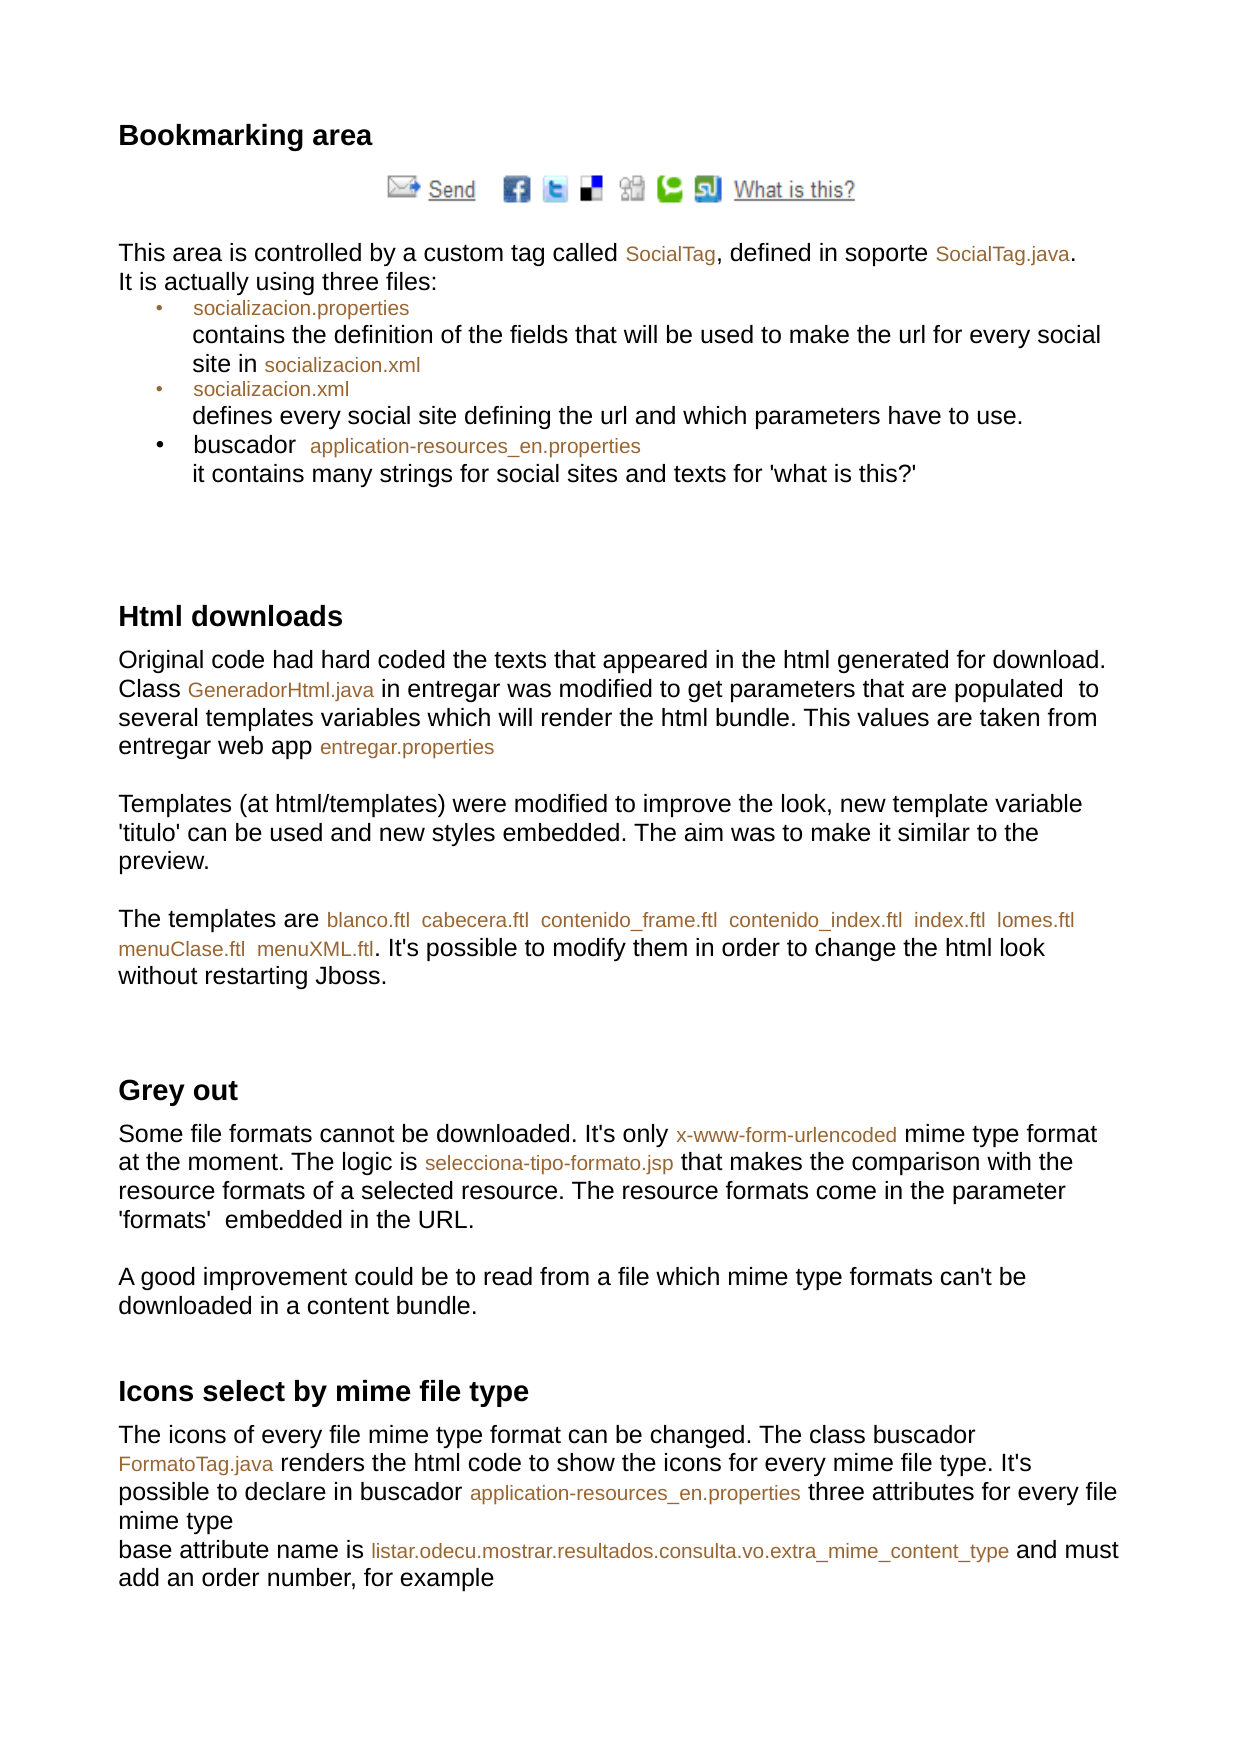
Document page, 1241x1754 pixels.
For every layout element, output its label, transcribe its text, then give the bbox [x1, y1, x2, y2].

text A good improvement could be to read from a file which mime type formats can't be downloaded in a content bundle. [118, 1262, 1122, 1320]
text base attribute name is listar.odecu.mostrar.resultados.consulta.vo.extra_mime_content_type and must add an order number, for example [118, 1534, 1122, 1592]
list socializacion.xml [156, 377, 1122, 401]
list buscador application-resources_en.properties [156, 430, 1122, 459]
text defines every social site defining the url and which parameters have to use. [118, 401, 1122, 430]
list socializacion.properties [156, 296, 1122, 320]
text contains the definition of the fields that will be used to make the url for every social site in socializacion.xml [118, 320, 1122, 377]
subtitle Grey out [118, 1072, 1122, 1106]
text The icons of every file mime type format can be changed. The class buscador FormatoTag.java renders the html code to show the icons for every mime file type. It's possible to declare in buscador application-resources_en.properties three attributes for every file mime type [118, 1419, 1122, 1534]
text Templates (at html/templates) were modified to improve the look, new template variable 'titulo' can be used and new styles embedded. The aim was to make it similar to the preview. [118, 789, 1122, 875]
subtitle Bookmarking area [118, 118, 1122, 152]
text This area is controlled by a custom tag called SocialTag, defined in soporte SocialTag.java. [118, 238, 1122, 267]
subtitle Icons select by mime file type [118, 1373, 1122, 1407]
text Some file formats cannot be downloaded. It's only x-www-form-urlencoded mime type format at the moment. The logic is selecciona-tipo-formato.jsp that makes the comparison with the resource formats of a selected resource. The resource formats come in the parameter 'formats' embedded in the URL. [118, 1118, 1122, 1233]
text The templates are blanco.ftl cabecera.ftl contenido_frame.ftl contenido_index.ftl index.ftl lomes.ftl menuClase.ftl menuXML.ftl. It's possible to modify them in order to change the html look without restarting Jboss. [118, 904, 1122, 990]
text It is actually using three files: [118, 267, 1122, 296]
text Original code had hard coded the texts that appeared in the html generated for download. Class GeneradorHtml.java in entregar was modified to get parameters that are populated to several templates variables which will render the html bundle. This values are taken from entregar web app entregar.properties [118, 645, 1122, 760]
text it contains many strings for social sites and texts for 'what is this?' [118, 459, 1122, 488]
subtitle Html downloads [118, 599, 1122, 632]
